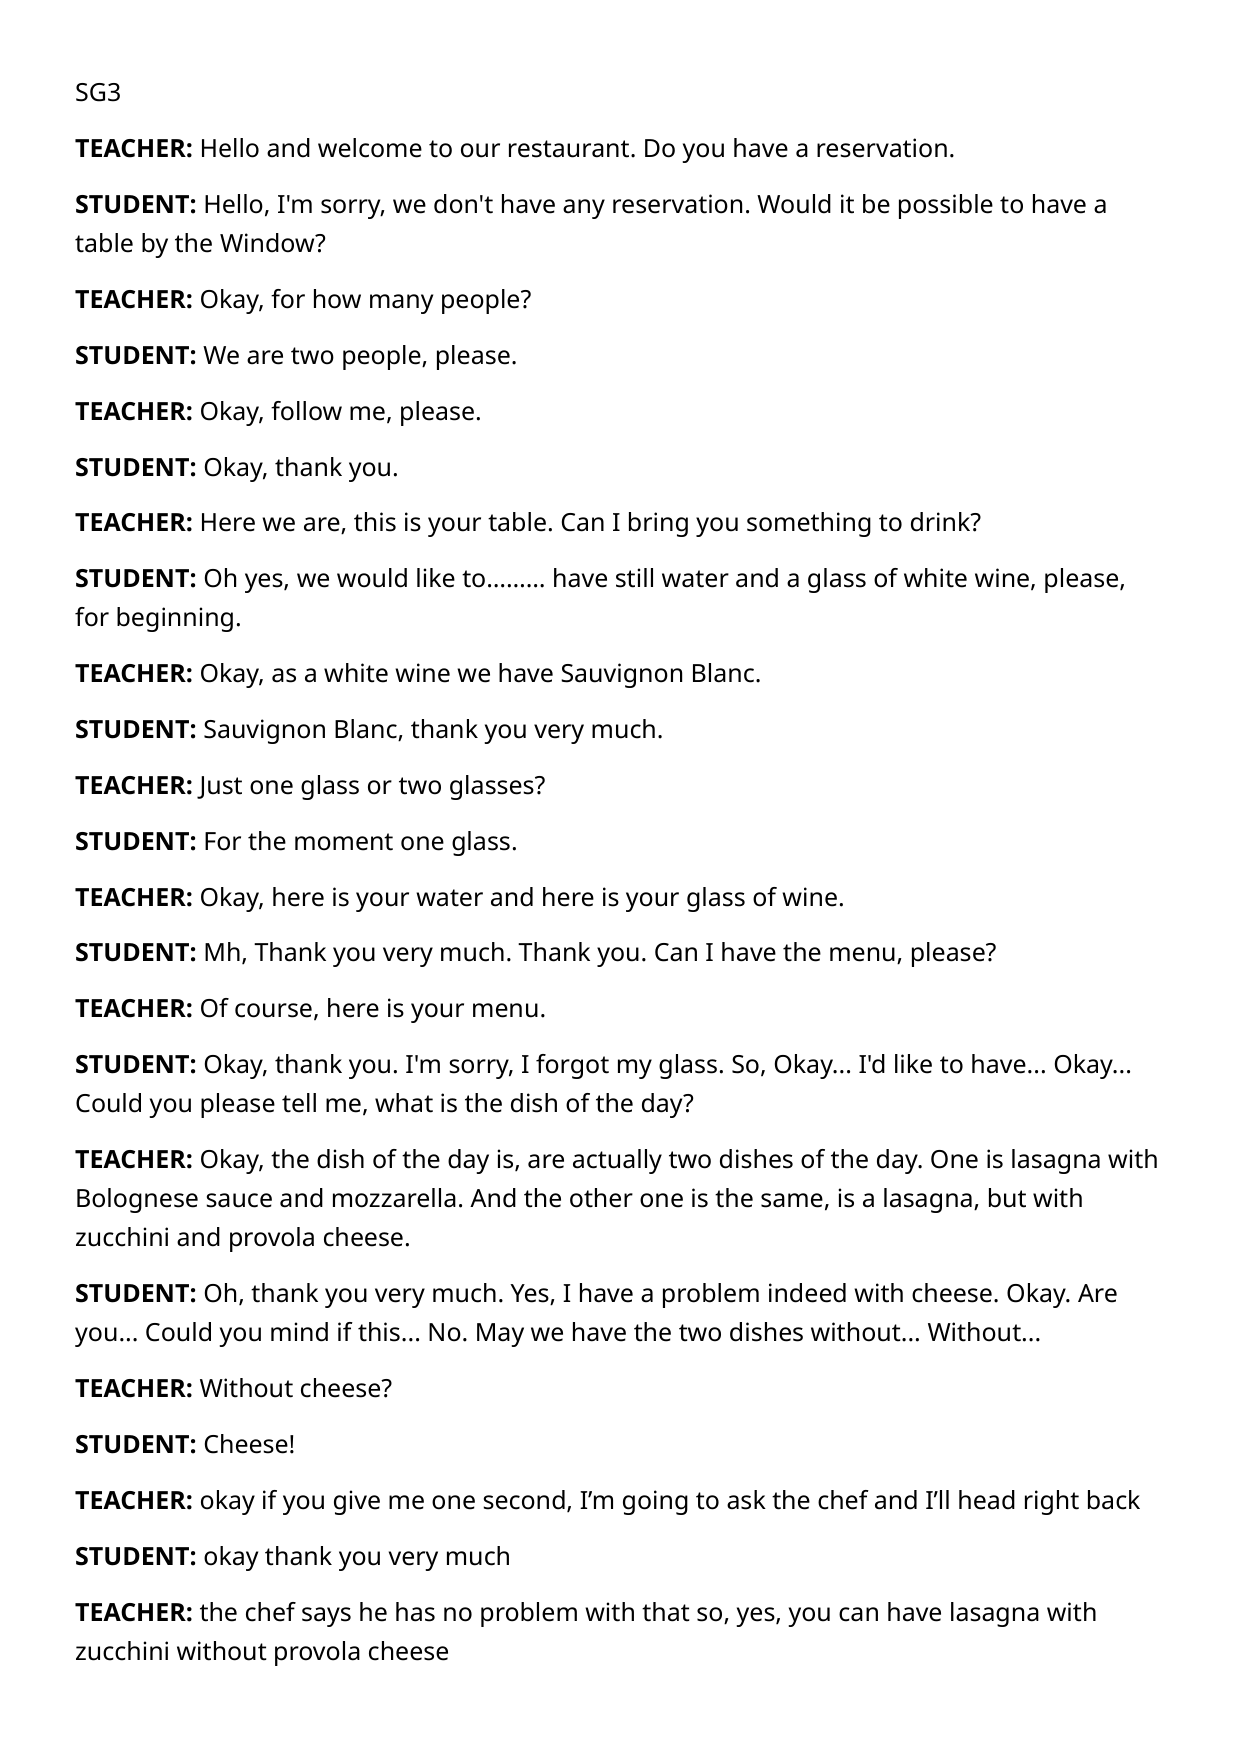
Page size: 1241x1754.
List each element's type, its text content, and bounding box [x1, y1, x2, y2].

text TEACHER: Okay, the dish of the day is, are actually two dishes of the day. One is lasagna with Bolognese sauce and mozzarella. And the other one is the same, is a lasagna, but with zucchini and provola cheese. [75, 1142, 1165, 1254]
text STUDENT: Oh yes, we would like to……… have still water and a glass of white wine, please, for beginning. [75, 561, 1165, 634]
text TEACHER: Without cheese? [75, 1371, 1165, 1405]
text TEACHER: Okay, here is your water and here is your glass of wine. [75, 879, 1165, 913]
text TEACHER: Here we are, this is your table. Can I bring you something to drink? [75, 505, 1165, 539]
text TEACHER: Okay, as a white wine we have Sauvignon Blanc. [75, 656, 1165, 690]
text STUDENT: We are two people, please. [75, 337, 1165, 372]
text STUDENT: Okay, thank you. I'm sorry, I forgot my glass. So, Okay... I'd like to have... Okay... Could you please tell me, what is the dish of the day? [75, 1047, 1165, 1120]
text STUDENT: Cheese! [75, 1427, 1165, 1461]
text TEACHER: Just one glass or two glasses? [75, 767, 1165, 802]
text STUDENT: For the moment one glass. [75, 823, 1165, 857]
text TEACHER: the chef says he has no problem with that so, yes, you can have lasagna with zucchini without provola cheese [75, 1594, 1165, 1667]
text STUDENT: okay thank you very much [75, 1538, 1165, 1572]
text TEACHER: Hello and welcome to our restaurant. Do you have a reservation. [75, 131, 1165, 165]
text SG3 [75, 75, 1165, 109]
text TEACHER: Okay, for how many people? [75, 282, 1165, 316]
text STUDENT: Okay, thank you. [75, 449, 1165, 483]
text STUDENT: Hello, I'm sorry, we don't have any reservation. Would it be possible to have a table by the Window? [75, 187, 1165, 260]
text TEACHER: Okay, follow me, please. [75, 393, 1165, 427]
text TEACHER: Of course, here is your menu. [75, 991, 1165, 1025]
text STUDENT: Sauvignon Blanc, thank you very much. [75, 712, 1165, 746]
text STUDENT: Oh, thank you very much. Yes, I have a problem indeed with cheese. Okay. Are you... Could you mind if this... No. May we have the two dishes without... Without... [75, 1276, 1165, 1349]
text STUDENT: Mh, Thank you very much. Thank you. Can I have the menu, please? [75, 935, 1165, 969]
text TEACHER: okay if you give me one second, I’m going to ask the chef and I’ll head right back [75, 1482, 1165, 1517]
